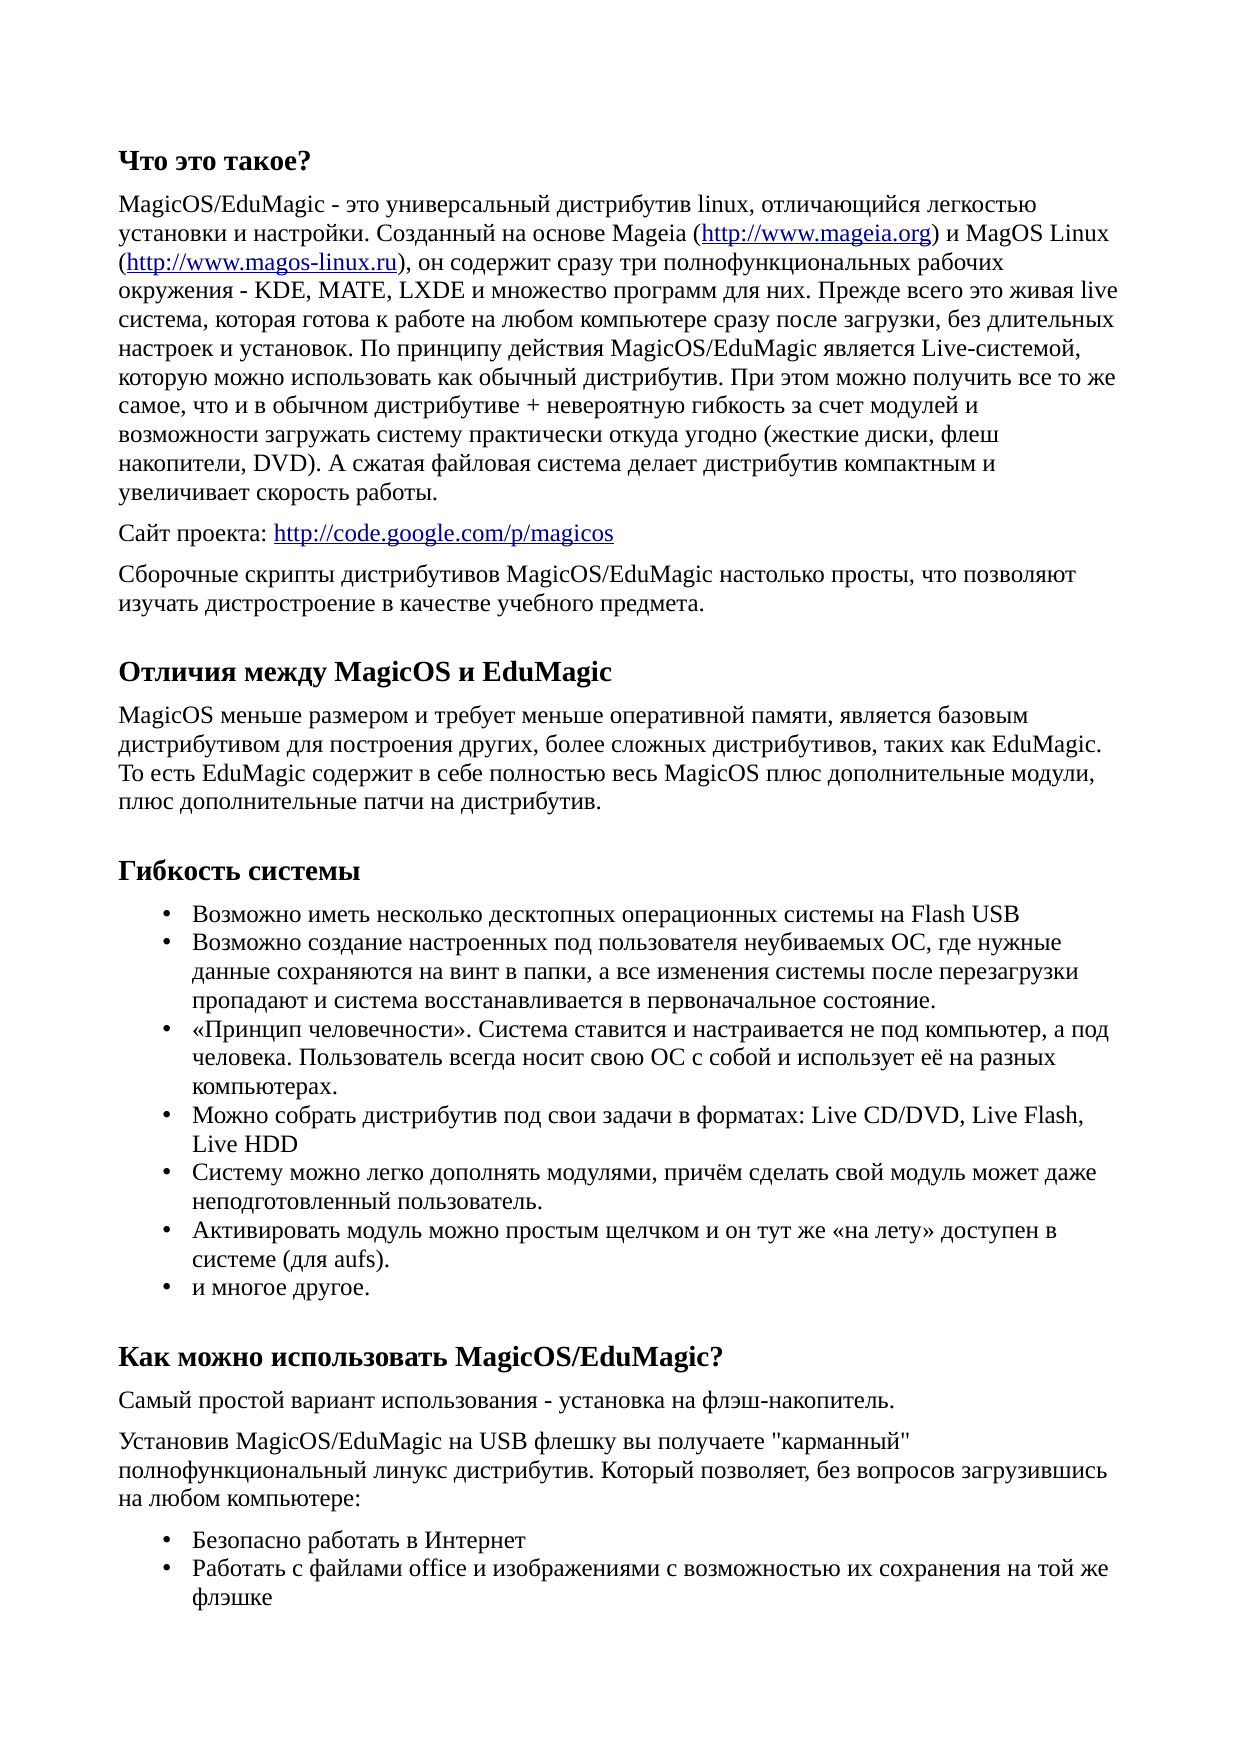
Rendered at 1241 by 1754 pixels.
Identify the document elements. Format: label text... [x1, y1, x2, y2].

subtitle Как можно использовать MagicOS/EduMagic? [118, 1339, 1122, 1372]
text Сайт проекта: http://code.google.com/p/magicos [118, 518, 1122, 547]
list Работать с файлами office и изображениями с возможностью их сохранения на той же флэшке [162, 1553, 1122, 1611]
subtitle Гибкость системы [118, 853, 1122, 886]
list Возможно иметь несколько десктопных операционных системы на Flash USB [162, 899, 1122, 927]
subtitle Отличия между MagicOS и EduMagic [118, 654, 1122, 688]
list «Принцип человечности». Система ставится и настраивается не под компьютер, а под человека. Пользователь всегда носит свою ОС с собой и использует её на разных компьютерах. [162, 1014, 1122, 1100]
text MagicOS меньше размером и требует меньше оперативной памяти, является базовым дистрибутивом для построения других, более сложных дистрибутивов, таких как EduMagic. То есть EduMagic содержит в себе полностью весь MagicOS плюс дополнительные модули, плюс дополнительные патчи на дистрибутив. [118, 700, 1122, 815]
text Сборочные скрипты дистрибутивов MagicOS/EduMagic настолько просты, что позволяют изучать дистростроение в качестве учебного предмета. [118, 559, 1122, 617]
list Систему можно легко дополнять модулями, причём сделать свой модуль может даже неподготовленный пользователь. [162, 1157, 1122, 1215]
list Активировать модуль можно простым щелчком и он тут же «на лету» доступен в системе (для aufs). [162, 1215, 1122, 1272]
list и многое другое. [162, 1272, 1122, 1301]
subtitle Что это такое? [118, 143, 1122, 177]
list Возможно создание настроенных под пользователя неубиваемых ОС, где нужные данные сохраняются на винт в папки, а все изменения системы после перезагрузки пропадают и система восстанавливается в первоначальное состояние. [162, 927, 1122, 1014]
text Самый простой вариант использования - установка на флэш-накопитель. [118, 1385, 1122, 1413]
text MagicOS/EduMagic - это универсальный дистрибутив linux, отличающийся легкостью установки и настройки. Созданный на основе Mageia (http://www.mageia.org) и MagOS Linux (http://www.magos-linux.ru), он содержит сразу три полнофункциональных рабочих окружения - KDE, MATE, LXDE и множество программ для них. Прежде всего это живая live система, которая готова к работе на любом компьютере сразу после загрузки, без длительных настроек и установок. По принципу действия MagicOS/EduMagic является Live-системой, которую можно использовать как обычный дистрибутив. При этом можно получить все то же самое, что и в обычном дистрибутиве + невероятную гибкость за счет модулей и возможности загружать систему практически откуда угодно (жесткие диски, флеш накопители, DVD). А сжатая файловая система делает дистрибутив компактным и увеличивает скорость работы. [118, 189, 1122, 505]
list Безопасно работать в Интернет [162, 1525, 1122, 1553]
text Установив MagicOS/EduMagic на USB флешку вы получаете "карманный" полнофункциональный линукс дистрибутив. Который позволяет, без вопросов загрузившись на любом компьютере: [118, 1426, 1122, 1512]
list Можно собрать дистрибутив под свои задачи в форматах: Live CD/DVD, Live Flash, Live HDD [162, 1100, 1122, 1157]
